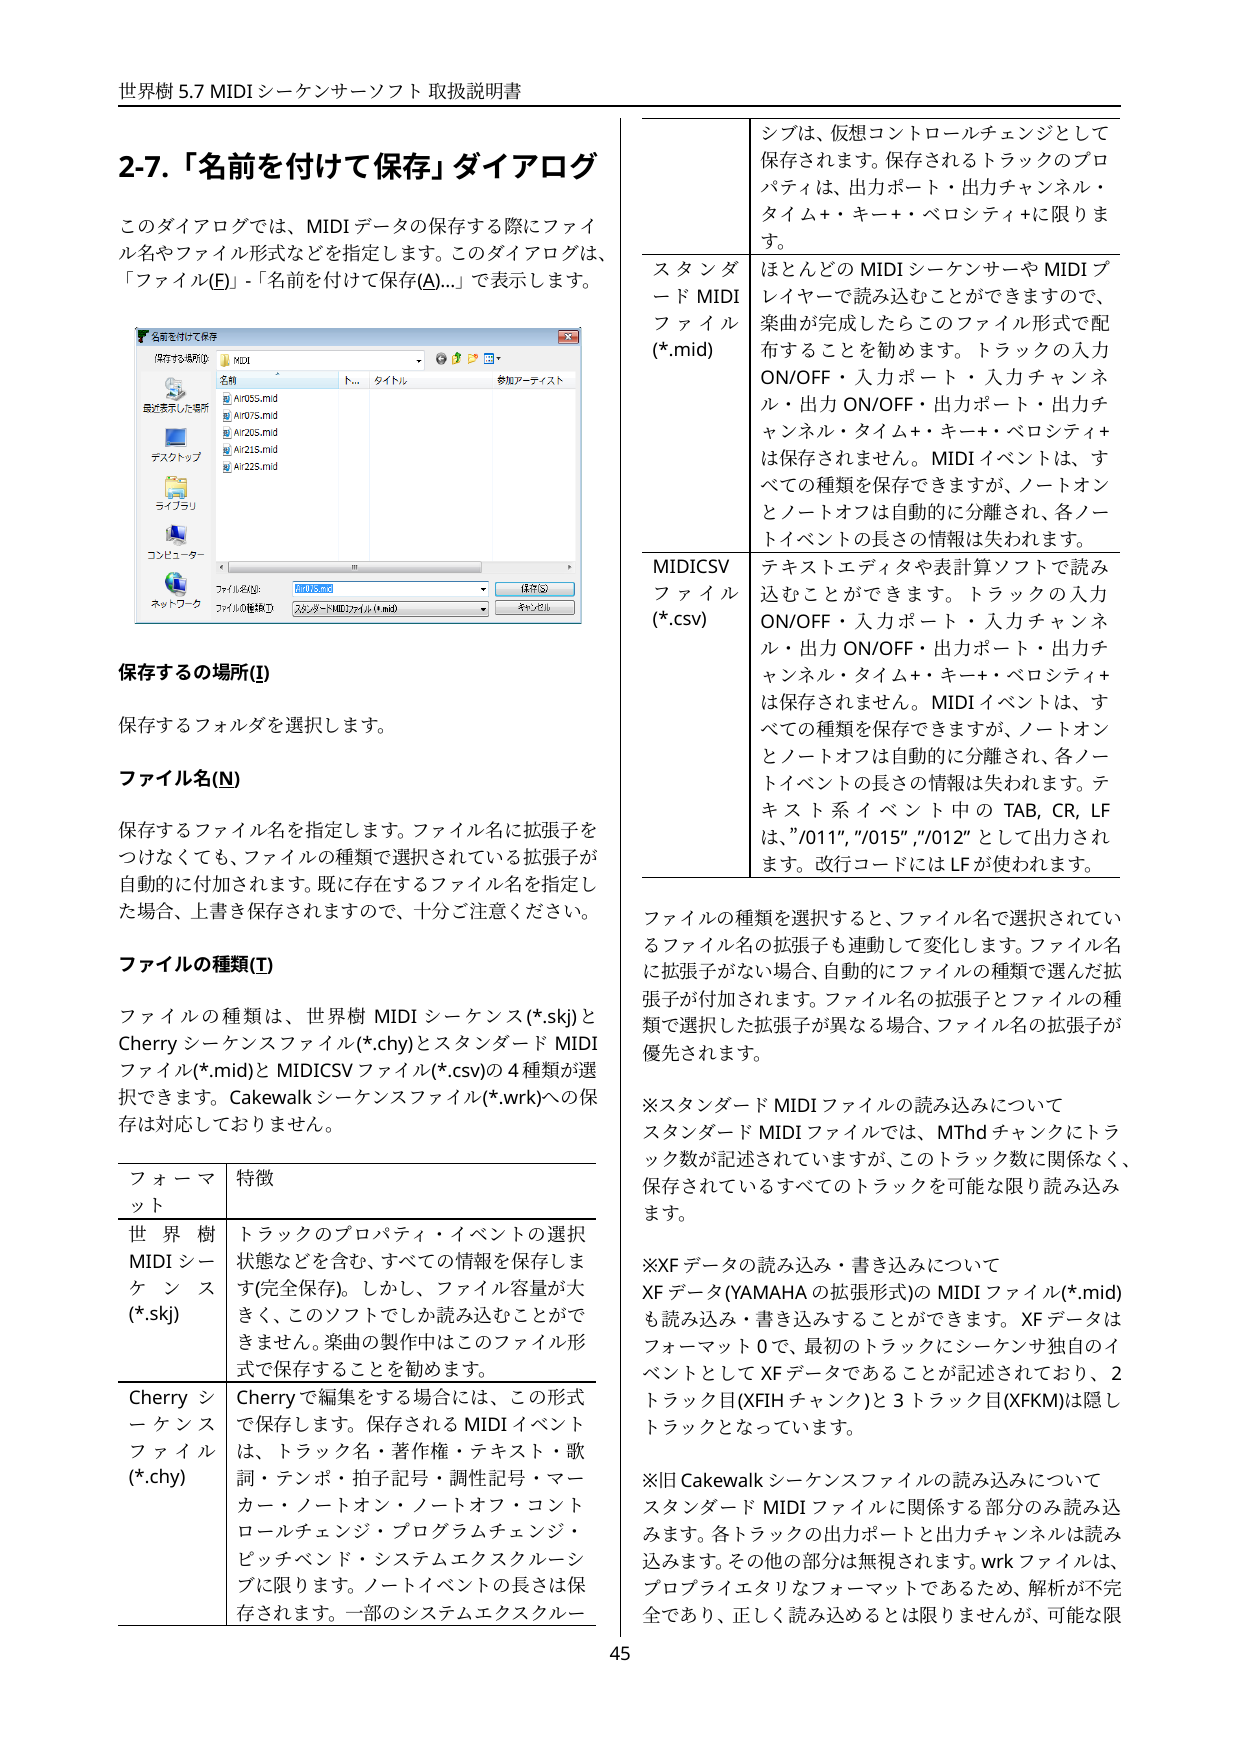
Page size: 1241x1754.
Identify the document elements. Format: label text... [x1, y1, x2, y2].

table_cell MIDICSVファイル(*.csv) [642, 553, 749, 877]
table_cell [642, 119, 749, 254]
table_cell トラックのプロパティ・イベントの選択状態などを含む、すべての情報を保存します(完全保存)。しかし、ファイル容量が大きく、このソフトでしか読み込むことができません。楽曲の製作中はこのファイル形式で保存することを勧めます。 [227, 1220, 596, 1381]
text 保存するの場所(I) [118, 658, 598, 685]
table_cell Cherryで編集をする場合には、この形式で保存します。保存されるMIDIイベントは、トラック名・著作権・テキスト・歌詞・テンポ・拍子記号・調性記号・マーカー・ノートオン・ノートオフ・コントロールチェンジ・プログラムチェンジ・ピッチベンド・システムエクスクルーシブに限ります。ノートイベントの長さは保存されます。一部のシステムエクスクルー [227, 1383, 596, 1625]
text このダイアログでは、MIDIデータの保存する際にファイル名やファイル形式などを指定します。このダイアログは、「ファイル(F)」-「名前を付けて保存(A)...」で表示します。 [118, 212, 598, 292]
table_cell Cherryシーケンスファイル(*.chy) [118, 1383, 226, 1625]
table_header 特徴 [227, 1164, 596, 1217]
text 保存するファイル名を指定します。ファイル名に拡張子をつけなくても、ファイルの種類で選択されている拡張子が自動的に付加されます。既に存在するファイル名を指定した場合、上書き保存されますので、十分ご注意ください。 [118, 816, 598, 924]
table_cell テキストエディタや表計算ソフトで読み込むことができます。トラックの入力ON/OFF・入力ポート・入力チャンネル・出力ON/OFF・出力ポート・出力チャンネル・タイム+・キー+・ベロシティ+は保存されません。MIDIイベントは、すべての種類を保存できますが、ノートオンとノートオフは自動的に分離され、各ノートイベントの長さの情報は失われます。テキスト系イベント中のTAB, CR, LF は、”/011”, ”/015” ,”/012” として出力されます。改行コードにはLFが使われます。 [751, 553, 1120, 877]
text XFデータ(YAMAHAの拡張形式)のMIDIファイル(*.mid)も読み込み・書き込みすることができます。XFデータはフォーマット0で、最初のトラックにシーケンサ独自のイベントとしてXFデータであることが記述されており、2トラック目(XFIHチャンク)と3トラック目(XFKM)は隠しトラックとなっています。 [642, 1278, 1122, 1440]
text ※XFデータの読み込み・書き込みについて [642, 1251, 1122, 1278]
table_cell シブは、仮想コントロールチェンジとして保存されます。保存されるトラックのプロパティは、出力ポート・出力チャンネル・タイム+・キー+・ベロシティ+に限ります。 [751, 119, 1120, 254]
text ※旧Cakewalkシーケンスファイルの読み込みについて [642, 1466, 1122, 1493]
text ファイル名(N) [118, 763, 598, 790]
subtitle 2-7. 「名前を付けて保存」ダイアログ [118, 144, 598, 186]
table_cell スタンダードMIDIファイル(*.mid) [642, 255, 749, 552]
text スタンダードMIDIファイルでは、MThdチャンクにトラック数が記述されていますが、このトラック数に関係なく、保存されているすべてのトラックを可能な限り読み込みます。 [642, 1118, 1122, 1226]
text スタンダードMIDIファイルに関係する部分のみ読み込みます。各トラックの出力ポートと出力チャンネルは読み込みます。その他の部分は無視されます。wrkファイルは、プロプライエタリなフォーマットであるため、解析が不完全であり、正しく読み込めるとは限りませんが、可能な限り読み込みます。ファイルヴァージョン2.0(Cakewalk3.xで作成)とファイルヴァージョン3.0(Cakewalk5.xで作成)は、比較的よく読み込めます。 [642, 1493, 1122, 1627]
table_cell 世界樹MIDIシーケンス(*.skj) [118, 1220, 226, 1381]
text ファイルの種類は、世界樹MIDIシーケンス(*.skj)とCherryシーケンスファイル(*.chy)とスタンダードMIDIファイル(*.mid)とMIDICSVファイル(*.csv)の4種類が選択できます。Cakewalkシーケンスファイル(*.wrk)への保存は対応しておりません。 [118, 1002, 598, 1137]
text 保存するフォルダを選択します。 [118, 711, 598, 738]
table_cell ほとんどのMIDIシーケンサーやMIDIプレイヤーで読み込むことができますので、楽曲が完成したらこのファイル形式で配布することを勧めます。トラックの入力ON/OFF・入力ポート・入力チャンネル・出力ON/OFF・出力ポート・出力チャンネル・タイム+・キー+・ベロシティ+は保存されません。MIDIイベントは、すべての種類を保存できますが、ノートオンとノートオフは自動的に分離され、各ノートイベントの長さの情報は失われます。 [751, 255, 1120, 552]
picture [134, 327, 582, 624]
table_header フォーマット [118, 1164, 226, 1217]
text ファイルの種類を選択すると、ファイル名で選択されているファイル名の拡張子も連動して変化します。ファイル名に拡張子がない場合、自動的にファイルの種類で選んだ拡張子が付加されます。ファイル名の拡張子とファイルの種類で選択した拡張子が異なる場合、ファイル名の拡張子が優先されます。 [642, 903, 1122, 1065]
text ※スタンダードMIDIファイルの読み込みについて [642, 1091, 1122, 1118]
text ファイルの種類(T) [118, 949, 598, 977]
